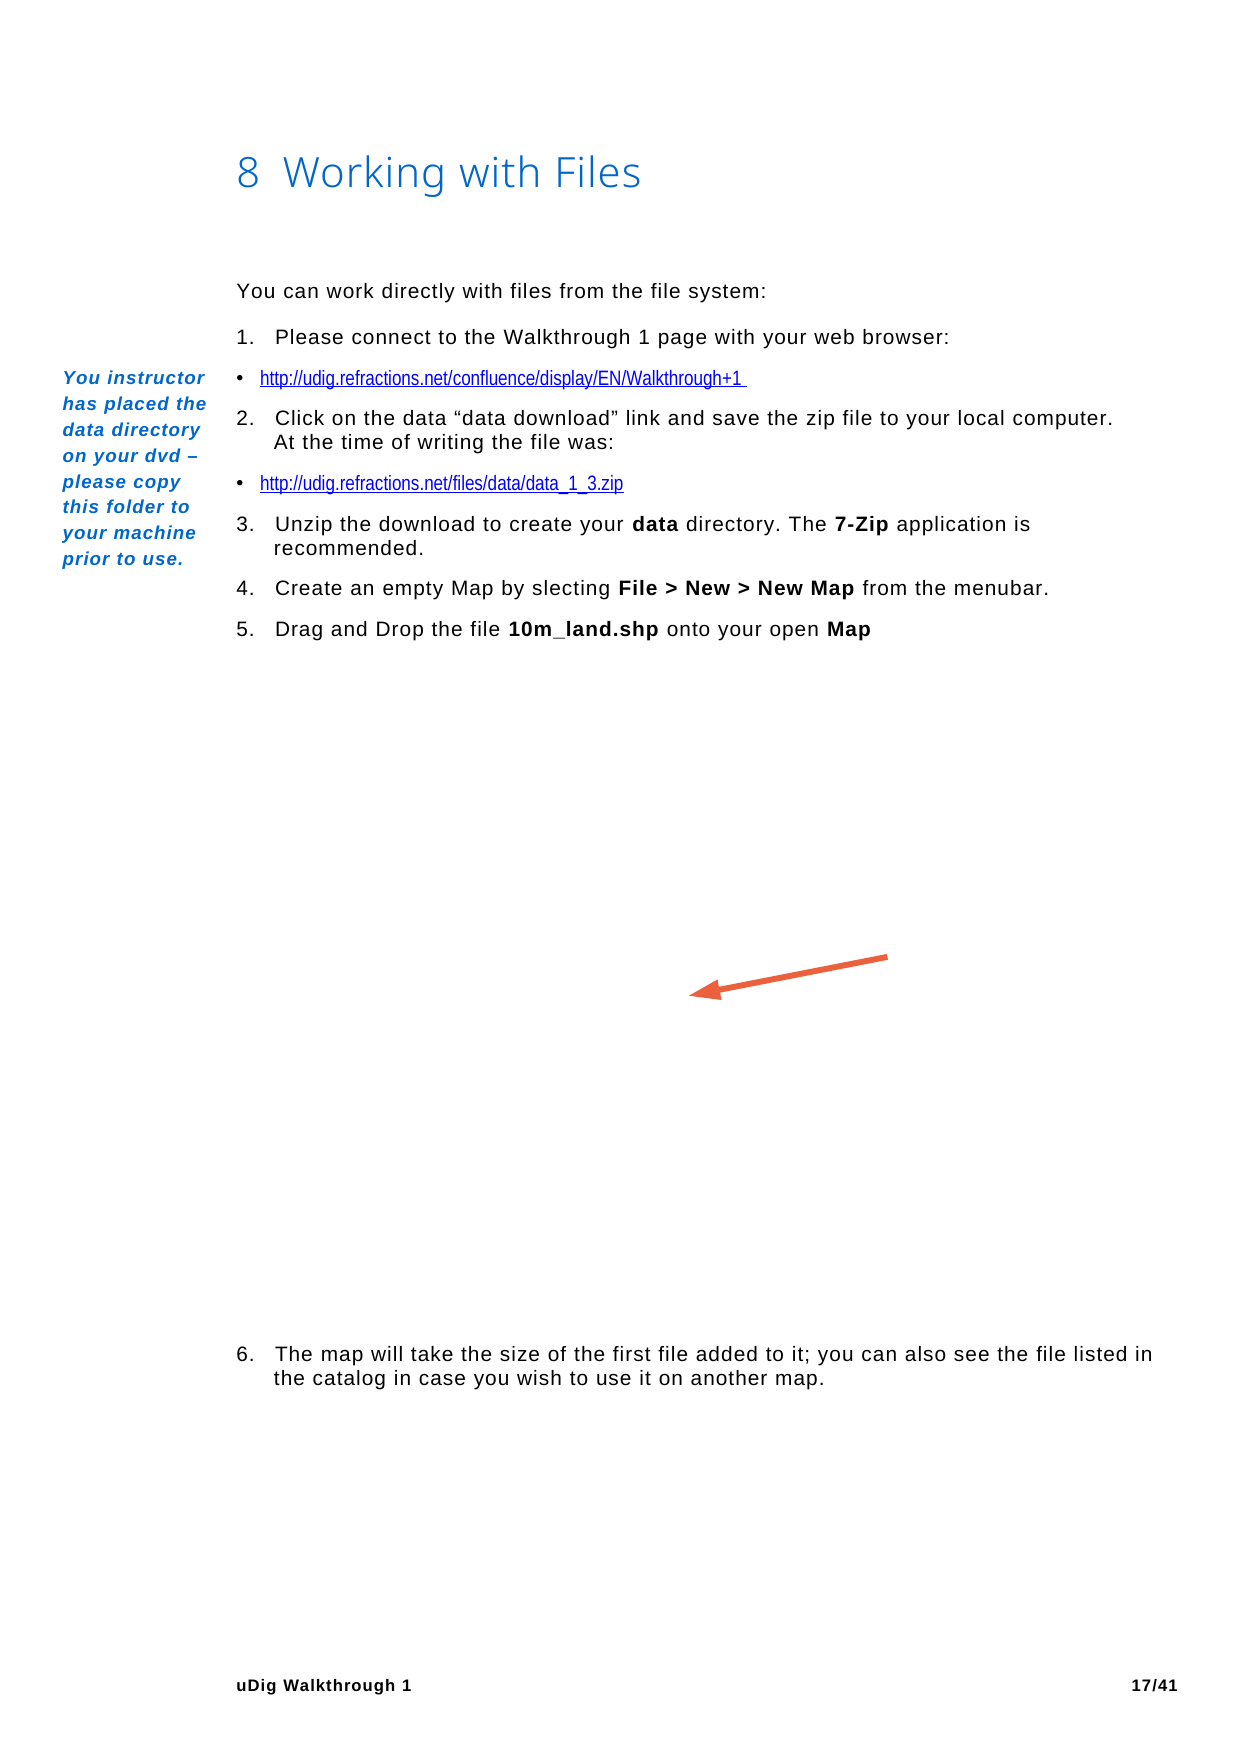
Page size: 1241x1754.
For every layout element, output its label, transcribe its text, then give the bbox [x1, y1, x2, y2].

list Drag and Drop the file 10m_land.shp onto your open Map [236, 617, 1181, 1325]
subtitle Working with Files [236, 143, 1181, 200]
list Create an empty Map by slecting File > New > New Map from the menubar. [236, 576, 1181, 600]
list http://udig.refractions.net/files/data/data_1_3.zip [236, 471, 1181, 495]
text You can work directly with files from the file system: [236, 279, 1181, 303]
list Click on the data “data download” link and save the zip file to your local computer. At the time of writing the file was: [236, 406, 1181, 454]
list You instructor has placed the data directory on your dvd – please copy this folder to your machine prior to use. [62, 367, 220, 569]
list The map will take the size of the first file added to it; you can also see the file listed in the catalog in case you wish to use it on another map. [236, 1342, 1181, 1389]
list Please connect to the Walkthrough 1 page with your web browser: [236, 325, 1181, 349]
list http://udig.refractions.net/confluence/display/EN/Walkthrough+1 [236, 366, 1181, 389]
list Unzip the download to create your data directory. The 7-Zip application is recommended. [236, 511, 1181, 559]
